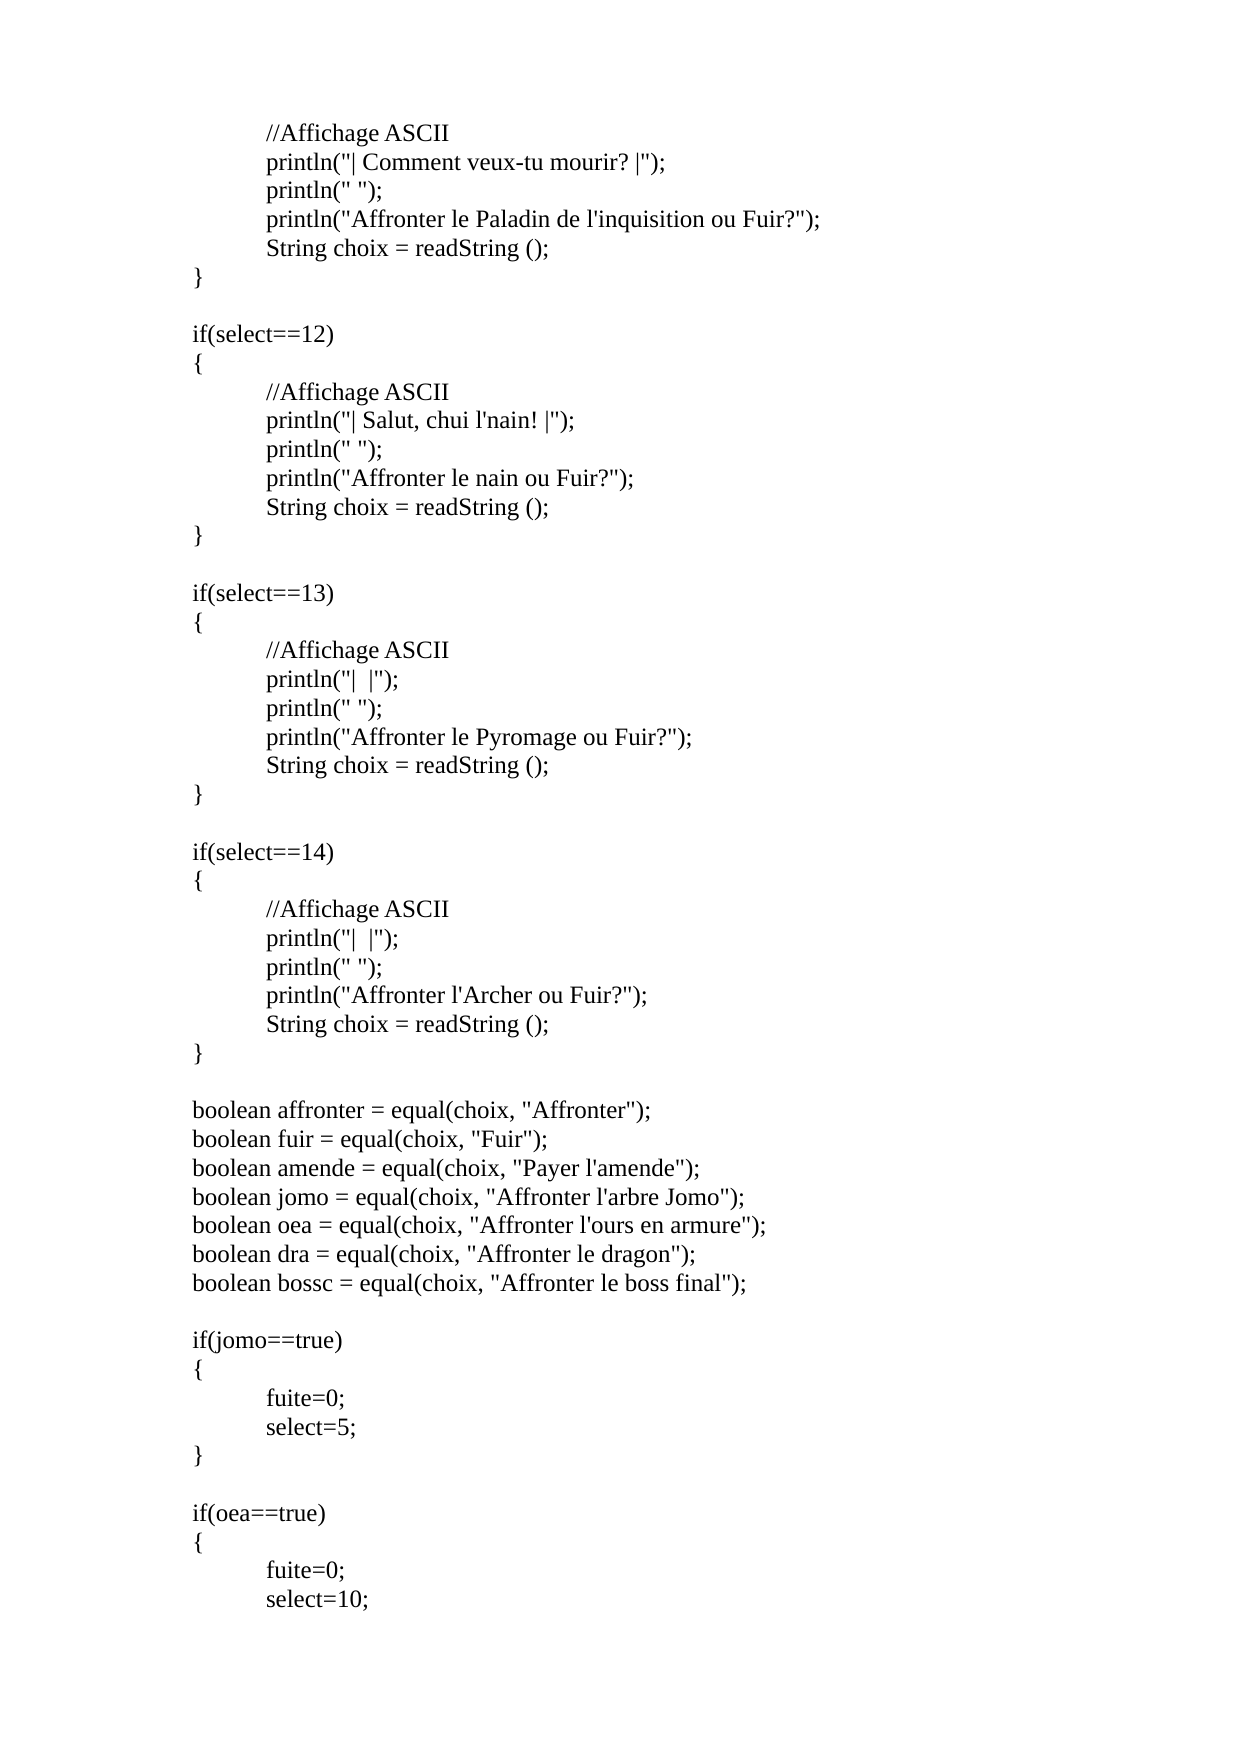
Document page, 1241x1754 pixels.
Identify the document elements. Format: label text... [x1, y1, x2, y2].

text { [118, 348, 1122, 377]
text String choix = readString (); [118, 1009, 1122, 1038]
text if(oea==true) [118, 1498, 1122, 1527]
text select=10; [118, 1584, 1122, 1613]
text println("Affronter le Paladin de l'inquisition ou Fuir?"); [118, 204, 1122, 233]
text //Affichage ASCII [118, 118, 1122, 147]
text println(" "); [118, 434, 1122, 463]
text boolean bossc = equal(choix, "Affronter le boss final"); [118, 1268, 1122, 1297]
text } [118, 779, 1122, 808]
text fuite=0; [118, 1556, 1122, 1584]
text } [118, 262, 1122, 291]
text println("| |"); [118, 923, 1122, 952]
text String choix = readString (); [118, 751, 1122, 779]
text println("| Salut, chui l'nain! |"); [118, 406, 1122, 434]
text boolean jomo = equal(choix, "Affronter l'arbre Jomo"); [118, 1182, 1122, 1211]
text println(" "); [118, 693, 1122, 722]
text boolean fuir = equal(choix, "Fuir"); [118, 1124, 1122, 1153]
text //Affichage ASCII [118, 636, 1122, 664]
text println("Affronter le nain ou Fuir?"); [118, 463, 1122, 492]
text { [118, 866, 1122, 894]
text select=5; [118, 1412, 1122, 1441]
text if(select==12) [118, 319, 1122, 348]
text boolean affronter = equal(choix, "Affronter"); [118, 1096, 1122, 1124]
text { [118, 1354, 1122, 1383]
text { [118, 607, 1122, 636]
text } [118, 521, 1122, 549]
text String choix = readString (); [118, 492, 1122, 521]
text //Affichage ASCII [118, 377, 1122, 406]
text } [118, 1038, 1122, 1067]
text println(" "); [118, 176, 1122, 204]
text String choix = readString (); [118, 233, 1122, 262]
text { [118, 1527, 1122, 1556]
text } [118, 1441, 1122, 1469]
text if(select==14) [118, 837, 1122, 866]
text println("| Comment veux-tu mourir? |"); [118, 147, 1122, 176]
text println(" "); [118, 952, 1122, 981]
text if(select==13) [118, 578, 1122, 607]
text println("Affronter le Pyromage ou Fuir?"); [118, 722, 1122, 751]
text println("| |"); [118, 664, 1122, 693]
text boolean oea = equal(choix, "Affronter l'ours en armure"); [118, 1211, 1122, 1239]
text if(jomo==true) [118, 1326, 1122, 1354]
text println("Affronter l'Archer ou Fuir?"); [118, 981, 1122, 1009]
text boolean amende = equal(choix, "Payer l'amende"); [118, 1153, 1122, 1182]
text boolean dra = equal(choix, "Affronter le dragon"); [118, 1239, 1122, 1268]
text fuite=0; [118, 1383, 1122, 1412]
text //Affichage ASCII [118, 894, 1122, 923]
